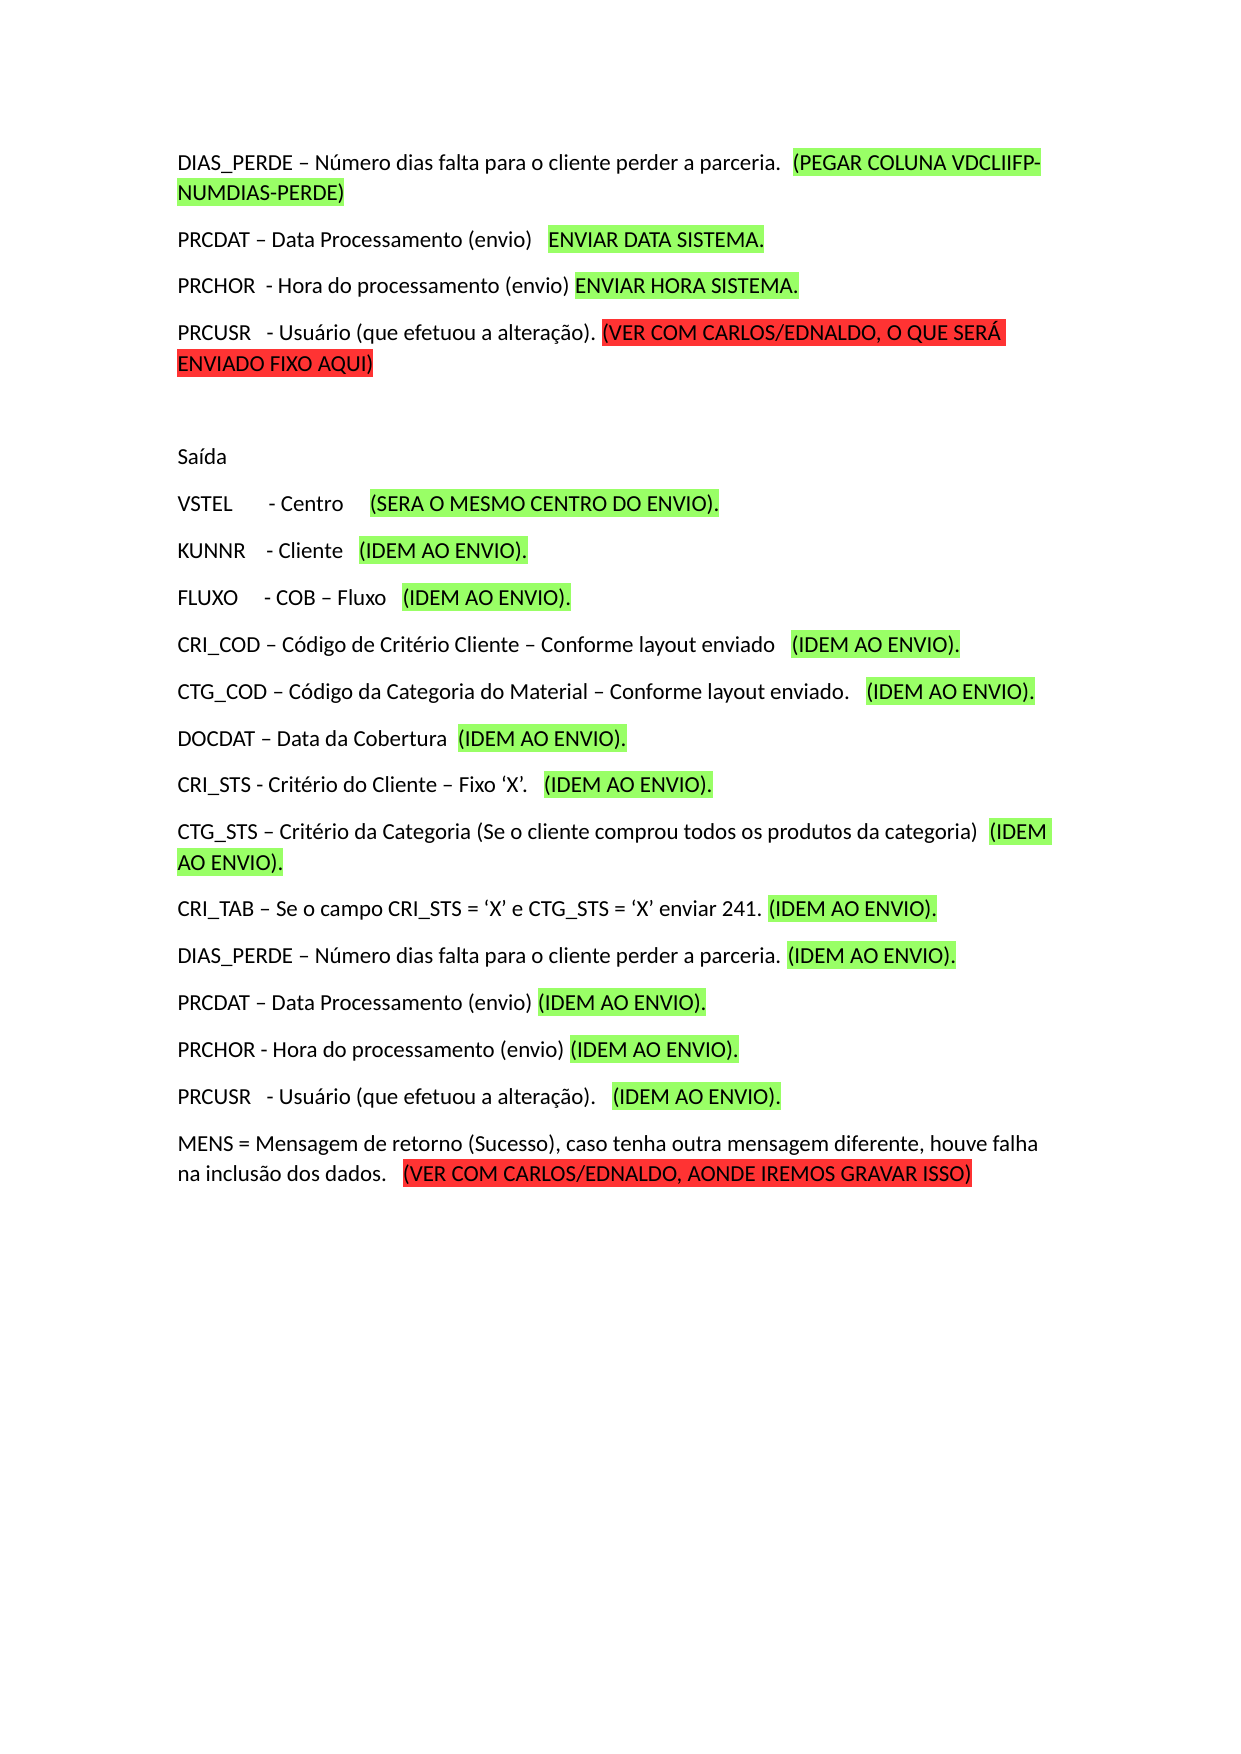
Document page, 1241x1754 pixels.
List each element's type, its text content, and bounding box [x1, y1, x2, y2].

text MENS = Mensagem de retorno (Sucesso), caso tenha outra mensagem diferente, houve falha na inclusão dos dados. (VER COM CARLOS/EDNALDO, AONDE IREMOS GRAVAR ISSO) [177, 1129, 1063, 1187]
text KUNNR - Cliente (IDEM AO ENVIO). [177, 536, 1063, 564]
text CTG_COD – Código da Categoria do Material – Conforme layout enviado. (IDEM AO ENVIO). [177, 677, 1063, 705]
text DIAS_PERDE – Número dias falta para o cliente perder a parceria. (IDEM AO ENVIO). [177, 941, 1063, 969]
text CTG_STS – Critério da Categoria (Se o cliente comprou todos os produtos da categoria) (IDEM AO ENVIO). [177, 817, 1063, 876]
text PRCDAT – Data Processamento (envio) (IDEM AO ENVIO). [177, 988, 1063, 1016]
text CRI_COD – Código de Critério Cliente – Conforme layout enviado (IDEM AO ENVIO). [177, 630, 1063, 658]
text CRI_TAB – Se o campo CRI_STS = ‘X’ e CTG_STS = ‘X’ enviar 241. (IDEM AO ENVIO). [177, 894, 1063, 922]
text FLUXO - COB – Fluxo (IDEM AO ENVIO). [177, 583, 1063, 611]
text PRCUSR - Usuário (que efetuou a alteração). (IDEM AO ENVIO). [177, 1082, 1063, 1110]
text DOCDAT – Data da Cobertura (IDEM AO ENVIO). [177, 724, 1063, 752]
text PRCHOR - Hora do processamento (envio) ENVIAR HORA SISTEMA. [177, 272, 1063, 299]
text DIAS_PERDE – Número dias falta para o cliente perder a parceria. (PEGAR COLUNA VDCLIIFP-NUMDIAS-PERDE) [177, 148, 1063, 206]
text CRI_STS - Critério do Cliente – Fixo ‘X’. (IDEM AO ENVIO). [177, 771, 1063, 798]
text Saída [177, 442, 1063, 470]
text PRCUSR - Usuário (que efetuou a alteração). (VER COM CARLOS/EDNALDO, O QUE SERÁ ENVIADO FIXO AQUI) [177, 318, 1063, 377]
text PRCHOR - Hora do processamento (envio) (IDEM AO ENVIO). [177, 1035, 1063, 1063]
text PRCDAT – Data Processamento (envio) ENVIAR DATA SISTEMA. [177, 225, 1063, 253]
text VSTEL - Centro (SERA O MESMO CENTRO DO ENVIO). [177, 489, 1063, 517]
